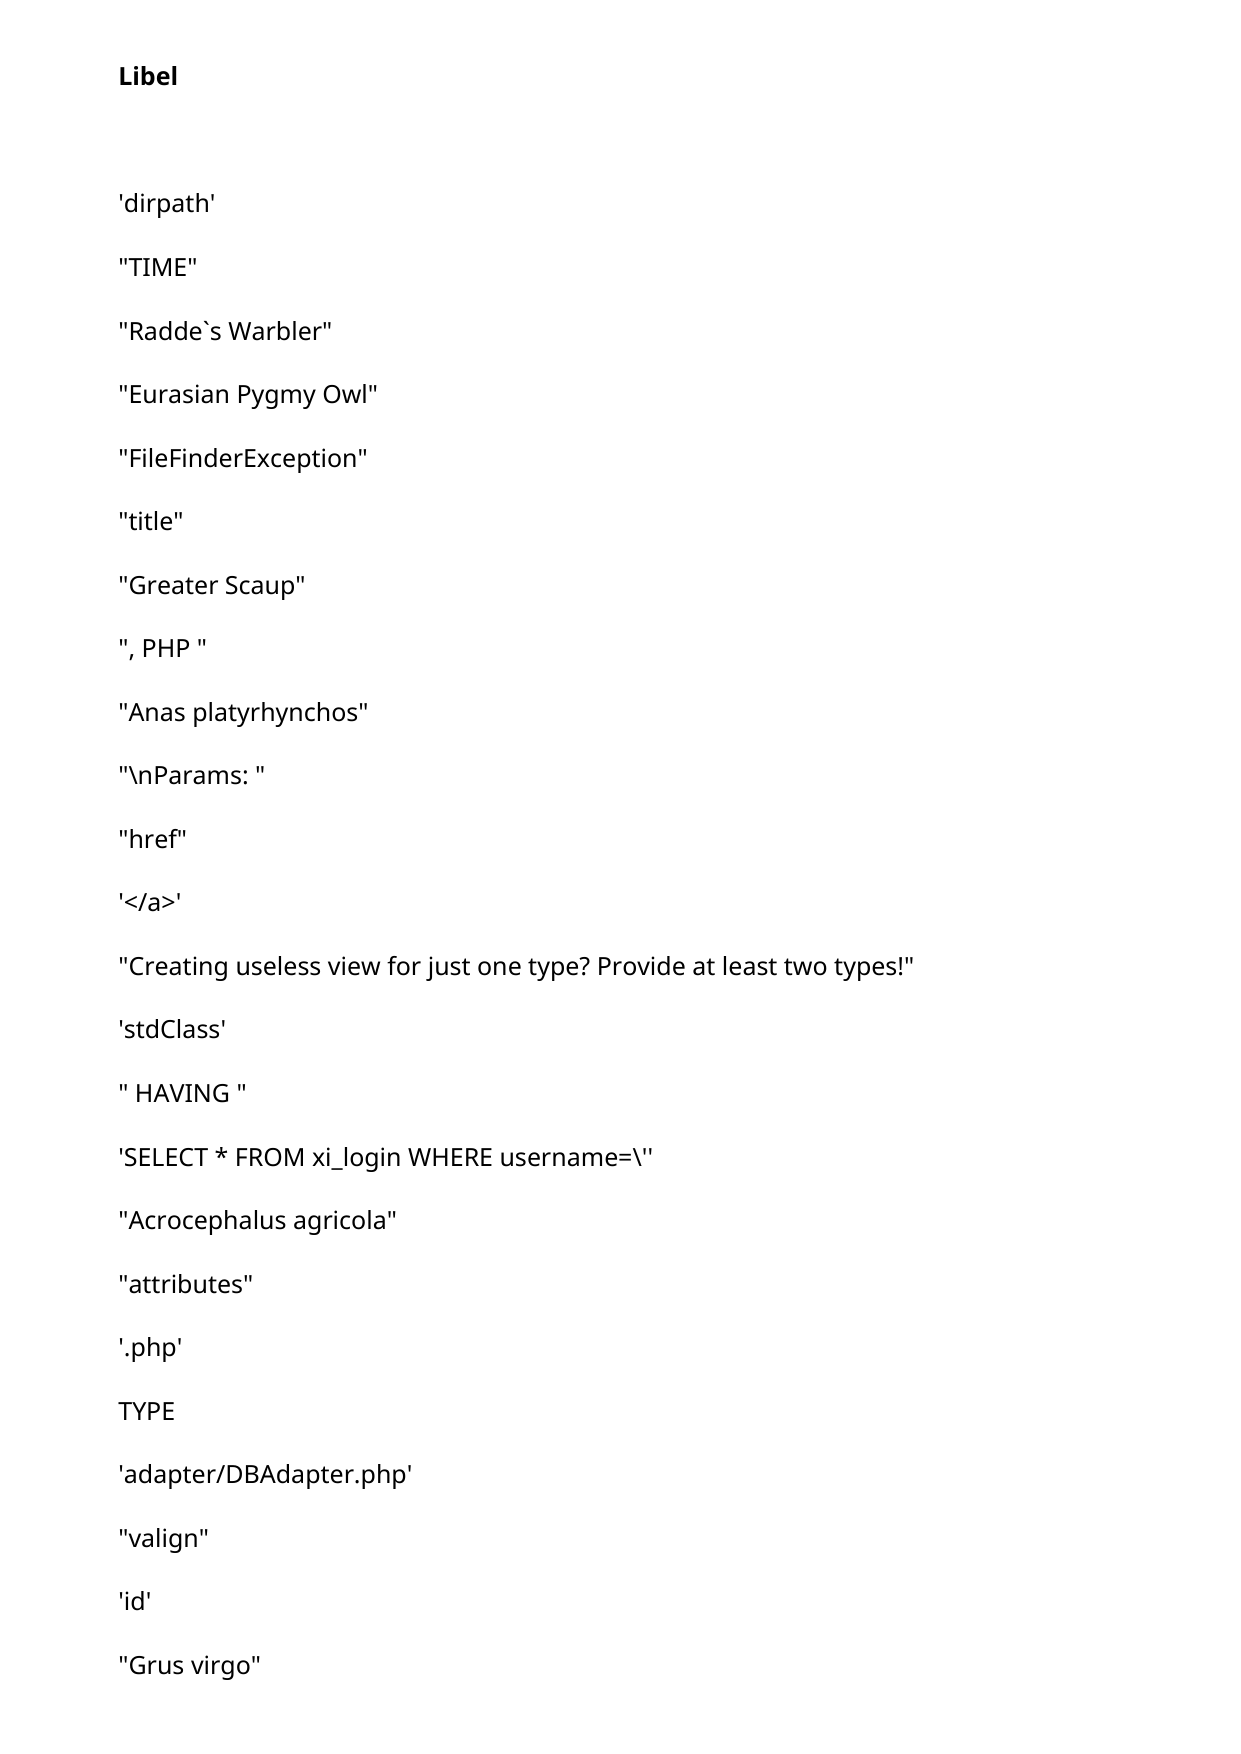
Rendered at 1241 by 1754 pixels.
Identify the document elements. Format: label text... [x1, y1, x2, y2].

table_cell '</a>' [118, 885, 1240, 949]
table_cell "\nParams: " [118, 758, 1240, 822]
table_cell "Creating useless view for just one type? Provide at least two types!" [118, 949, 1240, 1012]
table_cell TYPE [118, 1394, 1240, 1457]
table_cell "attributes" [118, 1266, 1240, 1330]
table_cell "Greater Scaup" [118, 568, 1240, 631]
table_cell "Eurasian Pygmy Owl" [118, 377, 1240, 440]
table_cell ", PHP " [118, 631, 1240, 694]
table_cell "href" [118, 822, 1240, 885]
table_cell 'stdClass' [118, 1012, 1240, 1076]
table_cell 'id' [118, 1584, 1240, 1648]
table_cell 'SELECT * FROM xi_login WHERE username=\'' [118, 1139, 1240, 1203]
table_cell "Acrocephalus agricola" [118, 1203, 1240, 1266]
table_cell 'adapter/DBAdapter.php' [118, 1457, 1240, 1521]
table_cell " HAVING " [118, 1076, 1240, 1139]
table_cell "title" [118, 504, 1240, 567]
table_cell "valign" [118, 1521, 1240, 1584]
table_cell "TIME" [118, 250, 1240, 313]
table_cell '.php' [118, 1330, 1240, 1393]
table_cell "Anas platyrhynchos" [118, 695, 1240, 758]
table_cell 'dirpath' [118, 186, 1240, 250]
table_header Libel [118, 59, 1240, 123]
table_cell "Grus virgo" [118, 1648, 1240, 1682]
table_cell [118, 123, 1240, 186]
table_cell "Radde`s Warbler" [118, 313, 1240, 377]
table_cell "FileFinderException" [118, 440, 1240, 504]
